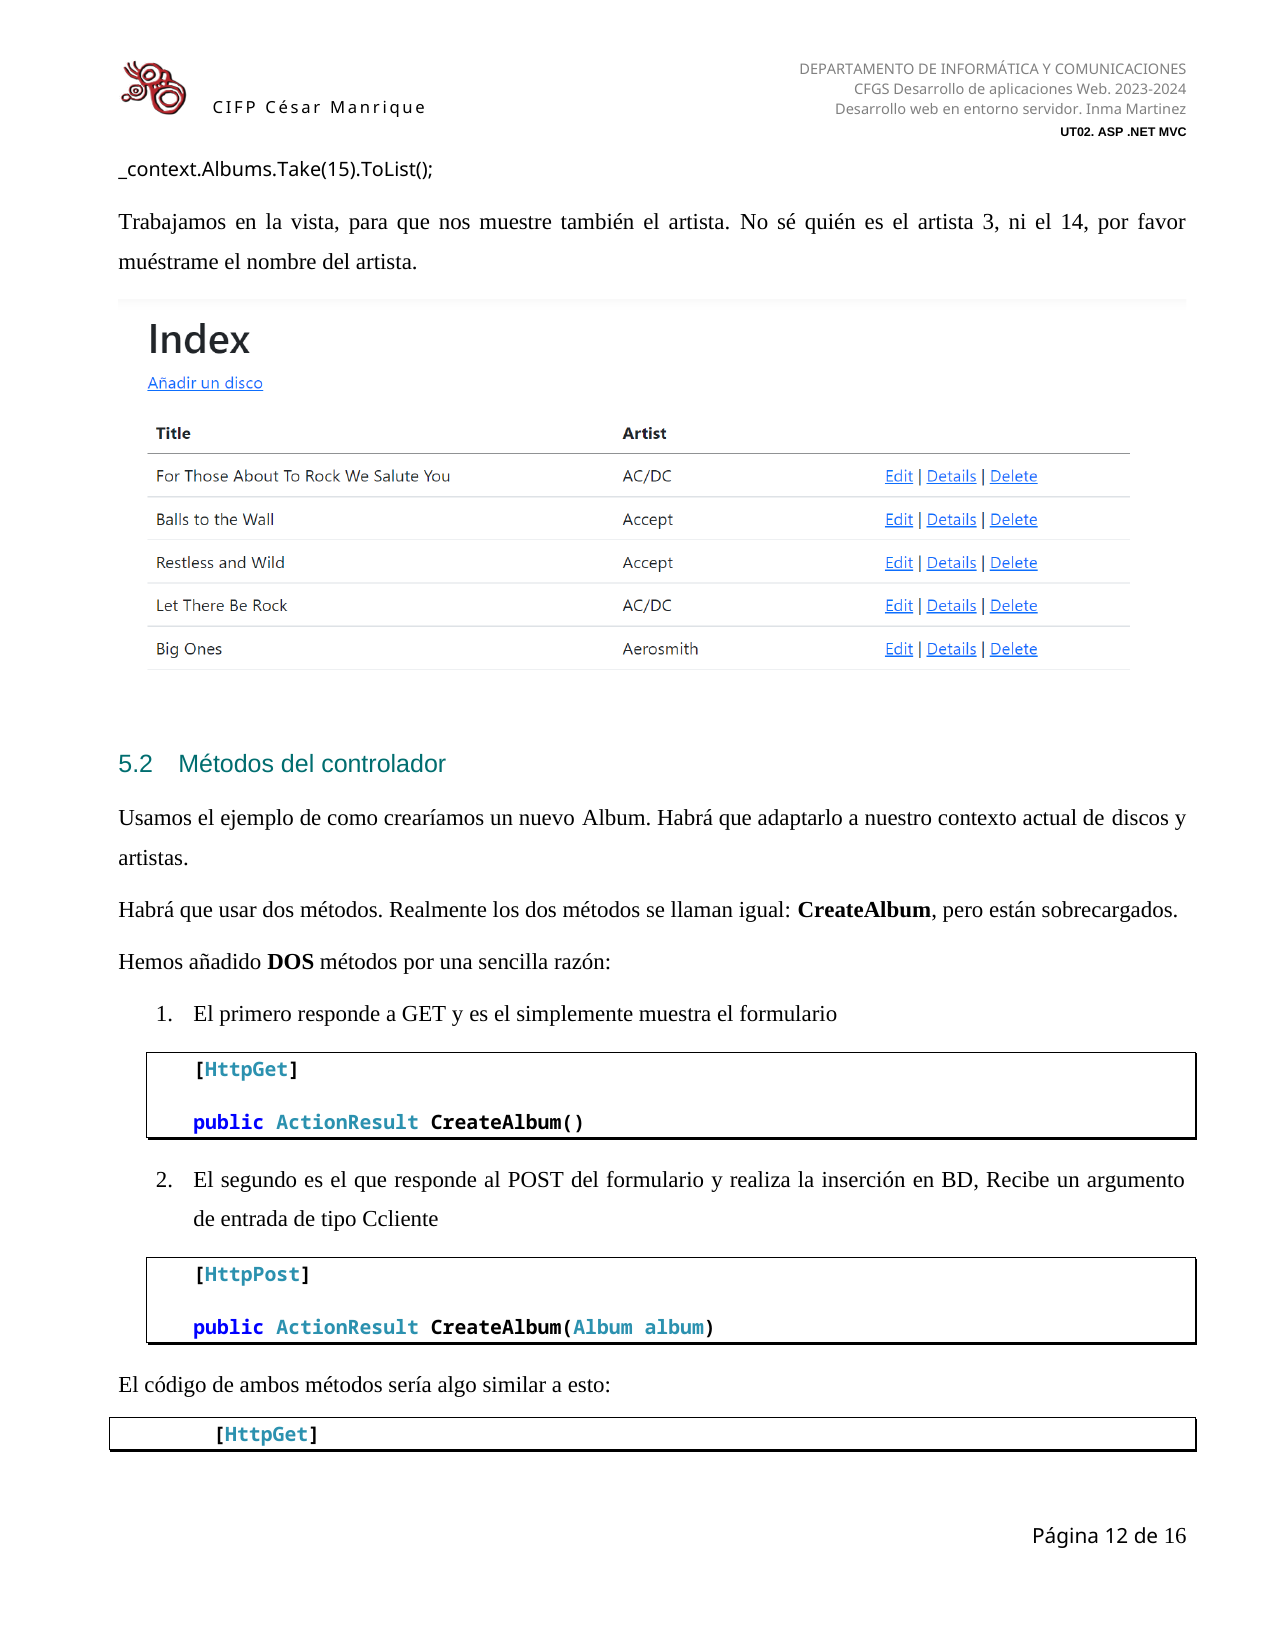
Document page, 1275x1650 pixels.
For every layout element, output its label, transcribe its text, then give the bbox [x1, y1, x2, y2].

list El segundo es el que responde al POST del formulario y realiza la inserción en BD, Recibe un argumento de entrada de tipo Ccliente [156, 1166, 1186, 1231]
picture [118, 59, 190, 115]
text El código de ambos métodos sería algo similar a esto: [118, 1371, 1186, 1397]
text Hemos añadido DOS métodos por una sencilla razón: [118, 948, 1186, 974]
text [HttpGet] [110, 1418, 1195, 1449]
list [HttpGet] [147, 1053, 1195, 1082]
list public ActionResult CreateAlbum() [147, 1105, 1195, 1137]
list El primero responde a GET y es el simplemente muestra el formulario [156, 1000, 1186, 1026]
picture [118, 299, 1187, 684]
text _context.Albums.Take(15).ToList(); [118, 155, 1186, 182]
text Usamos el ejemplo de como crearíamos un nuevo Album. Habrá que adaptarlo a nuestro contexto actual de discos y artistas. [118, 804, 1186, 870]
text Habrá que usar dos métodos. Realmente los dos métodos se llaman igual: CreateAlbum, pero están sobrecargados. [118, 896, 1186, 922]
text Trabajamos en la vista, para que nos muestre también el artista. No sé quién es el artista 3, ni el 14, por favor muéstrame el nombre del artista. [118, 208, 1186, 274]
subtitle Métodos del controlador [118, 749, 1186, 778]
list [HttpPost] [147, 1258, 1195, 1287]
list public ActionResult CreateAlbum(Album album) [147, 1310, 1195, 1342]
